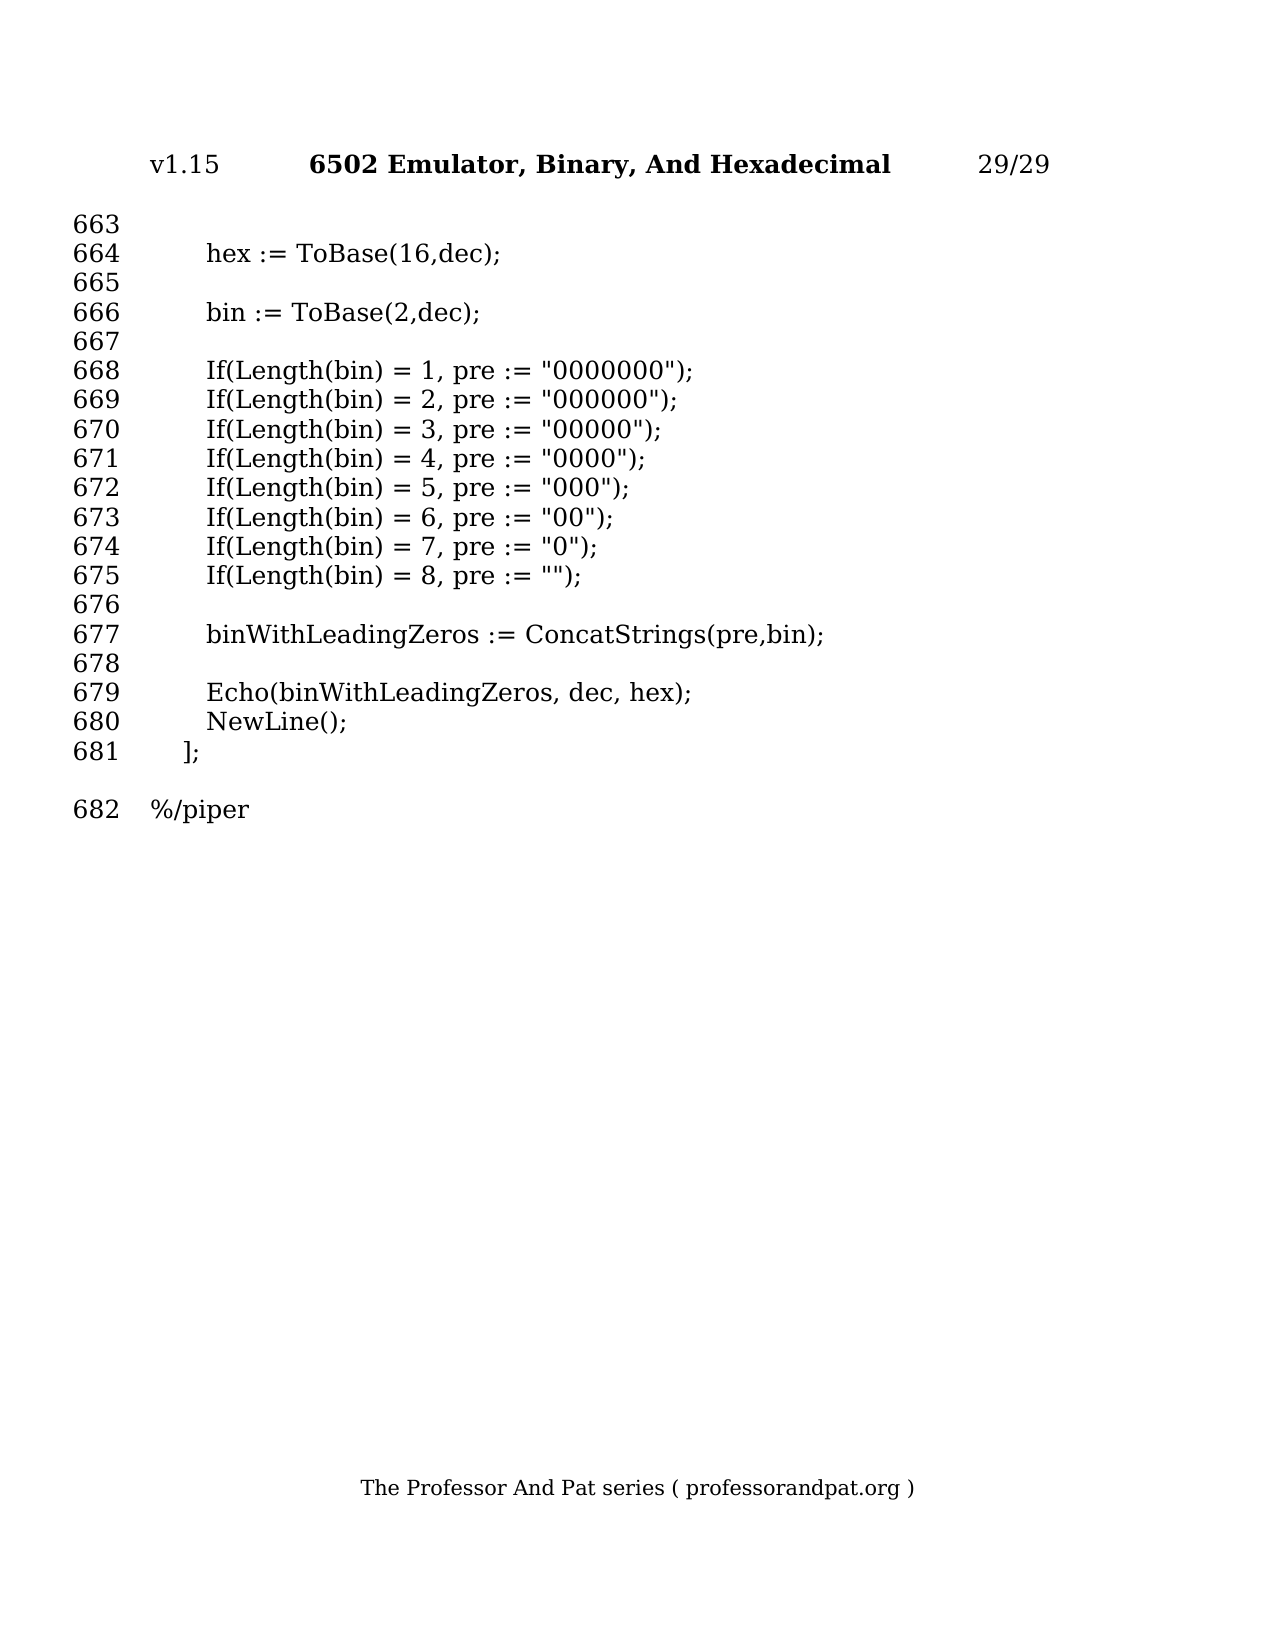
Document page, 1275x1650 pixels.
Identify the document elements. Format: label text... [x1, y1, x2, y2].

text Echo(binWithLeadingZeros, dec, hex); [150, 678, 1125, 708]
text If(Length(bin) = 8, pre := ""); [150, 561, 1125, 591]
text If(Length(bin) = 6, pre := "00"); [150, 503, 1125, 532]
text %/piper [150, 795, 1125, 825]
text hex := ToBase(16,dec); [150, 239, 1125, 268]
text NewLine(); [150, 708, 1125, 737]
text If(Length(bin) = 2, pre := "000000"); [150, 386, 1125, 415]
text If(Length(bin) = 3, pre := "00000"); [150, 415, 1125, 444]
text ]; [150, 737, 1125, 766]
text bin := ToBase(2,dec); [150, 298, 1125, 327]
text If(Length(bin) = 1, pre := "0000000"); [150, 356, 1125, 386]
text If(Length(bin) = 7, pre := "0"); [150, 532, 1125, 561]
text If(Length(bin) = 5, pre := "000"); [150, 473, 1125, 503]
text If(Length(bin) = 4, pre := "0000"); [150, 444, 1125, 473]
text binWithLeadingZeros := ConcatStrings(pre,bin); [150, 620, 1125, 649]
